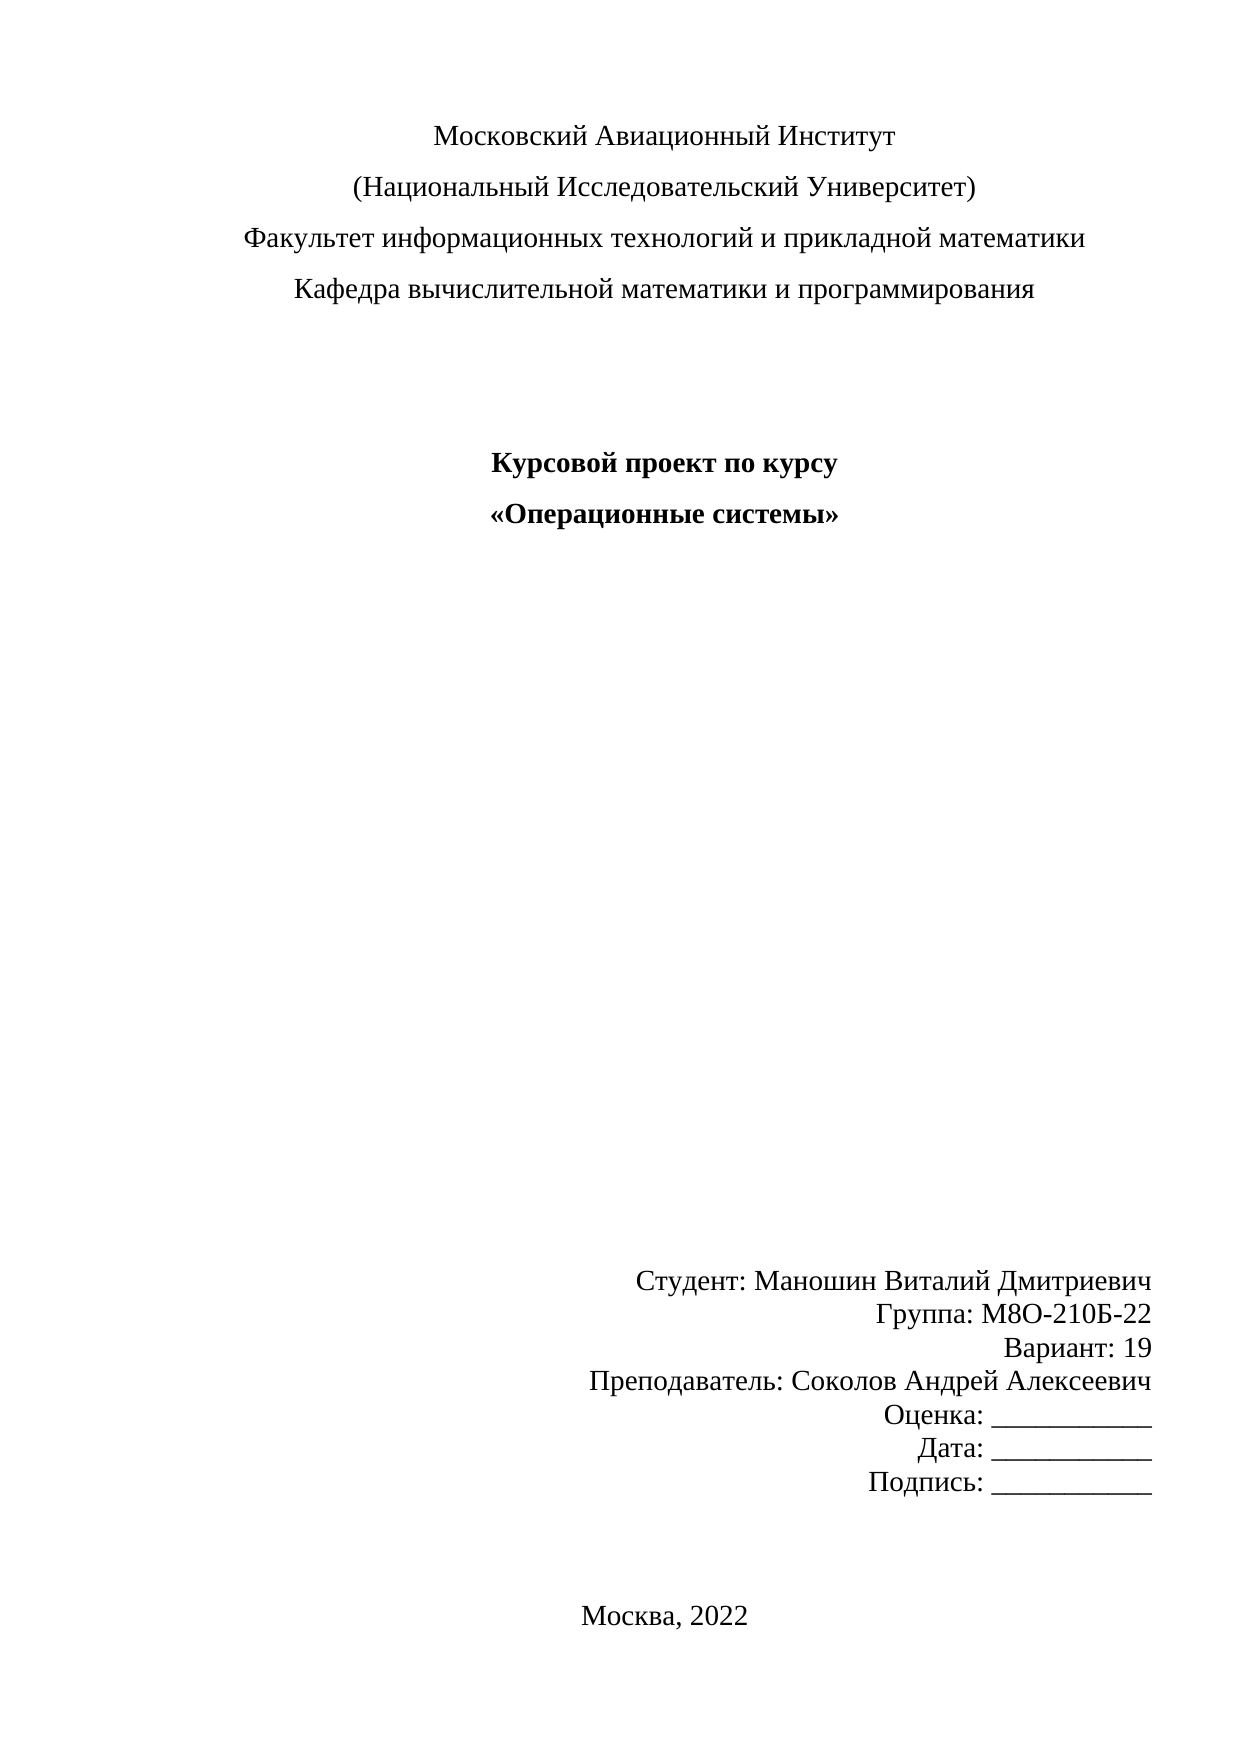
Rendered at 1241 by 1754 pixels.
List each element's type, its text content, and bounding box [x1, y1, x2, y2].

text Московский Авиационный Институт [177, 118, 1152, 152]
text «Операционные системы» [177, 496, 1152, 529]
text Группа: М8О-210Б-22 [767, 1296, 1152, 1330]
text Студент: Маношин Виталий Дмитриевич [177, 1263, 1152, 1296]
text ­ [177, 1229, 1152, 1263]
text Преподаватель: Соколов Андрей Алексеевич [177, 1363, 1152, 1397]
text Курсовой проект по курсу [177, 445, 1152, 478]
text Вариант: 19 [767, 1330, 1152, 1363]
text (Национальный Исследовательский Университет) [177, 169, 1152, 203]
text Кафедра вычислительной математики и программирования [177, 272, 1152, 305]
text Факультет информационных технологий и прикладной математики [177, 220, 1152, 254]
text Подпись: ___________ [177, 1464, 1152, 1498]
text Дата: ___________ [177, 1431, 1152, 1464]
text Оценка: ___________ [177, 1397, 1152, 1431]
text Москва, 2022 [177, 1598, 1152, 1632]
